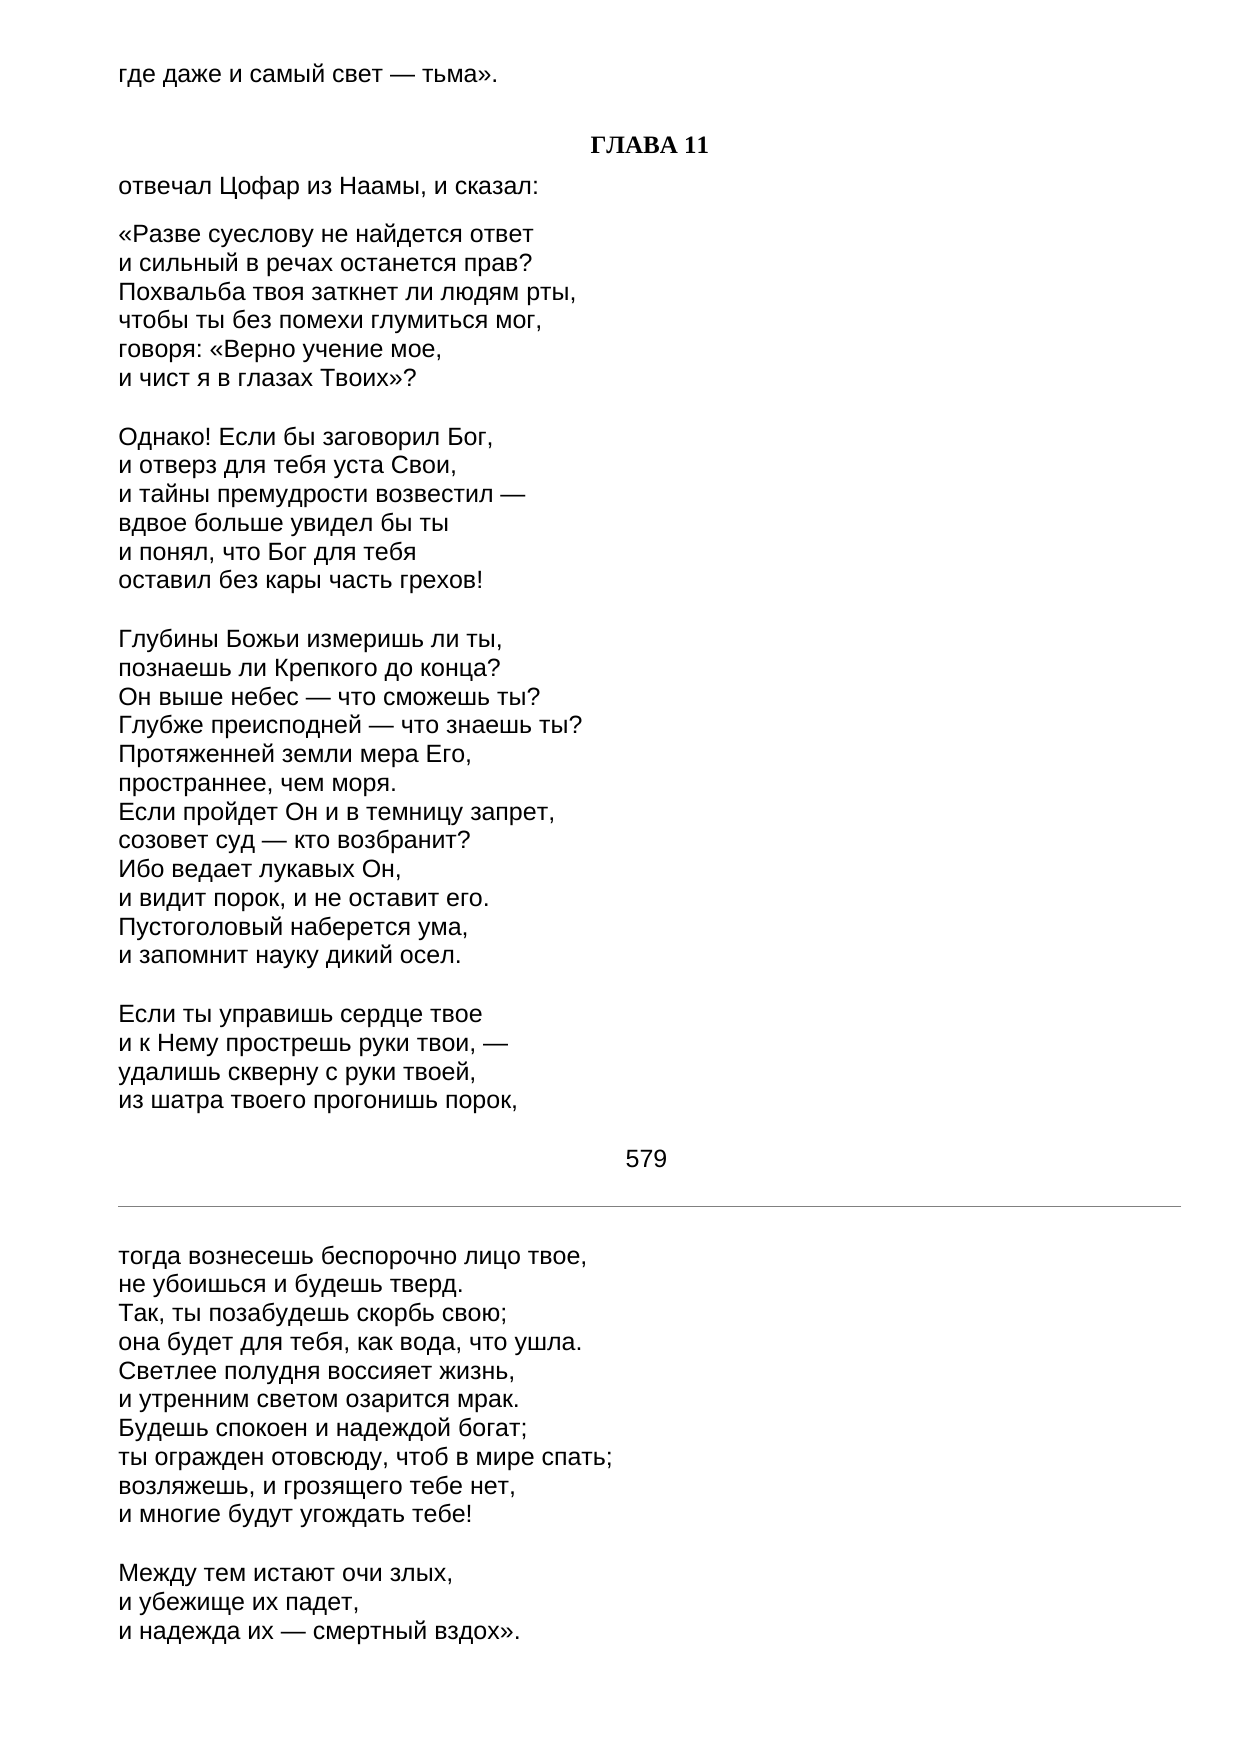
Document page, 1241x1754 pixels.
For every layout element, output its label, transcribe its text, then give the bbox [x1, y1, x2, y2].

text отвечал Цофар из Наамы, и сказал: [118, 171, 1181, 200]
table_header тогда вознесешь беспорочно лицо твое, не убоишься и будешь тверд. Так, ты позабудешь скорбь свою; она будет для тебя, как вода, что ушла. Светлее полудня воссияет жизнь, и утренним светом озарится мрак. Будешь спокоен и надеждой богат; ты огражден отовсюду, чтоб в мире спать; возляжешь, и грозящего тебе нет, и многие будут угождать тебе! Между тем истают очи злых, и убежище их падет, и надежда их — смертный вздох». [118, 1241, 634, 1674]
table_header «Разве суеслову не найдется ответ и сильный в речах останется прав? Похвальба твоя заткнет ли людям рты, чтобы ты без помехи глумиться мог, говоря: «Верно учение мое, и чист я в глазах Твоих»? Однако! Если бы заговорил Бог, и отверз для тебя уста Свои, и тайны премудрости возвестил — вдвое больше увидел бы ты и понял, что Бог для тебя оставил без кары часть грехов! Глубины Божьи измеришь ли ты, познаешь ли Крепкого до конца? Он выше небес — что сможешь ты? Глубже преисподней — что знаешь ты? Протяженней земли мера Его, пространнее, чем моря. Если пройдет Он и в темницу запрет, созовет суд — кто возбранит? Ибо ведает лукавых Он, и видит порок, и не оставит его. Пустоголовый наберется ума, и запомнит науку дикий осел. Если ты управишь сердце твое и к Нему прострешь руки твои, — удалишь скверну с руки твоей, из шатра твоего прогонишь порок, [118, 219, 611, 1143]
text 579 [118, 1143, 1181, 1172]
subtitle ГЛАВА 11 [118, 130, 1181, 158]
table_header где даже и самый свет — тьма». [118, 59, 557, 117]
